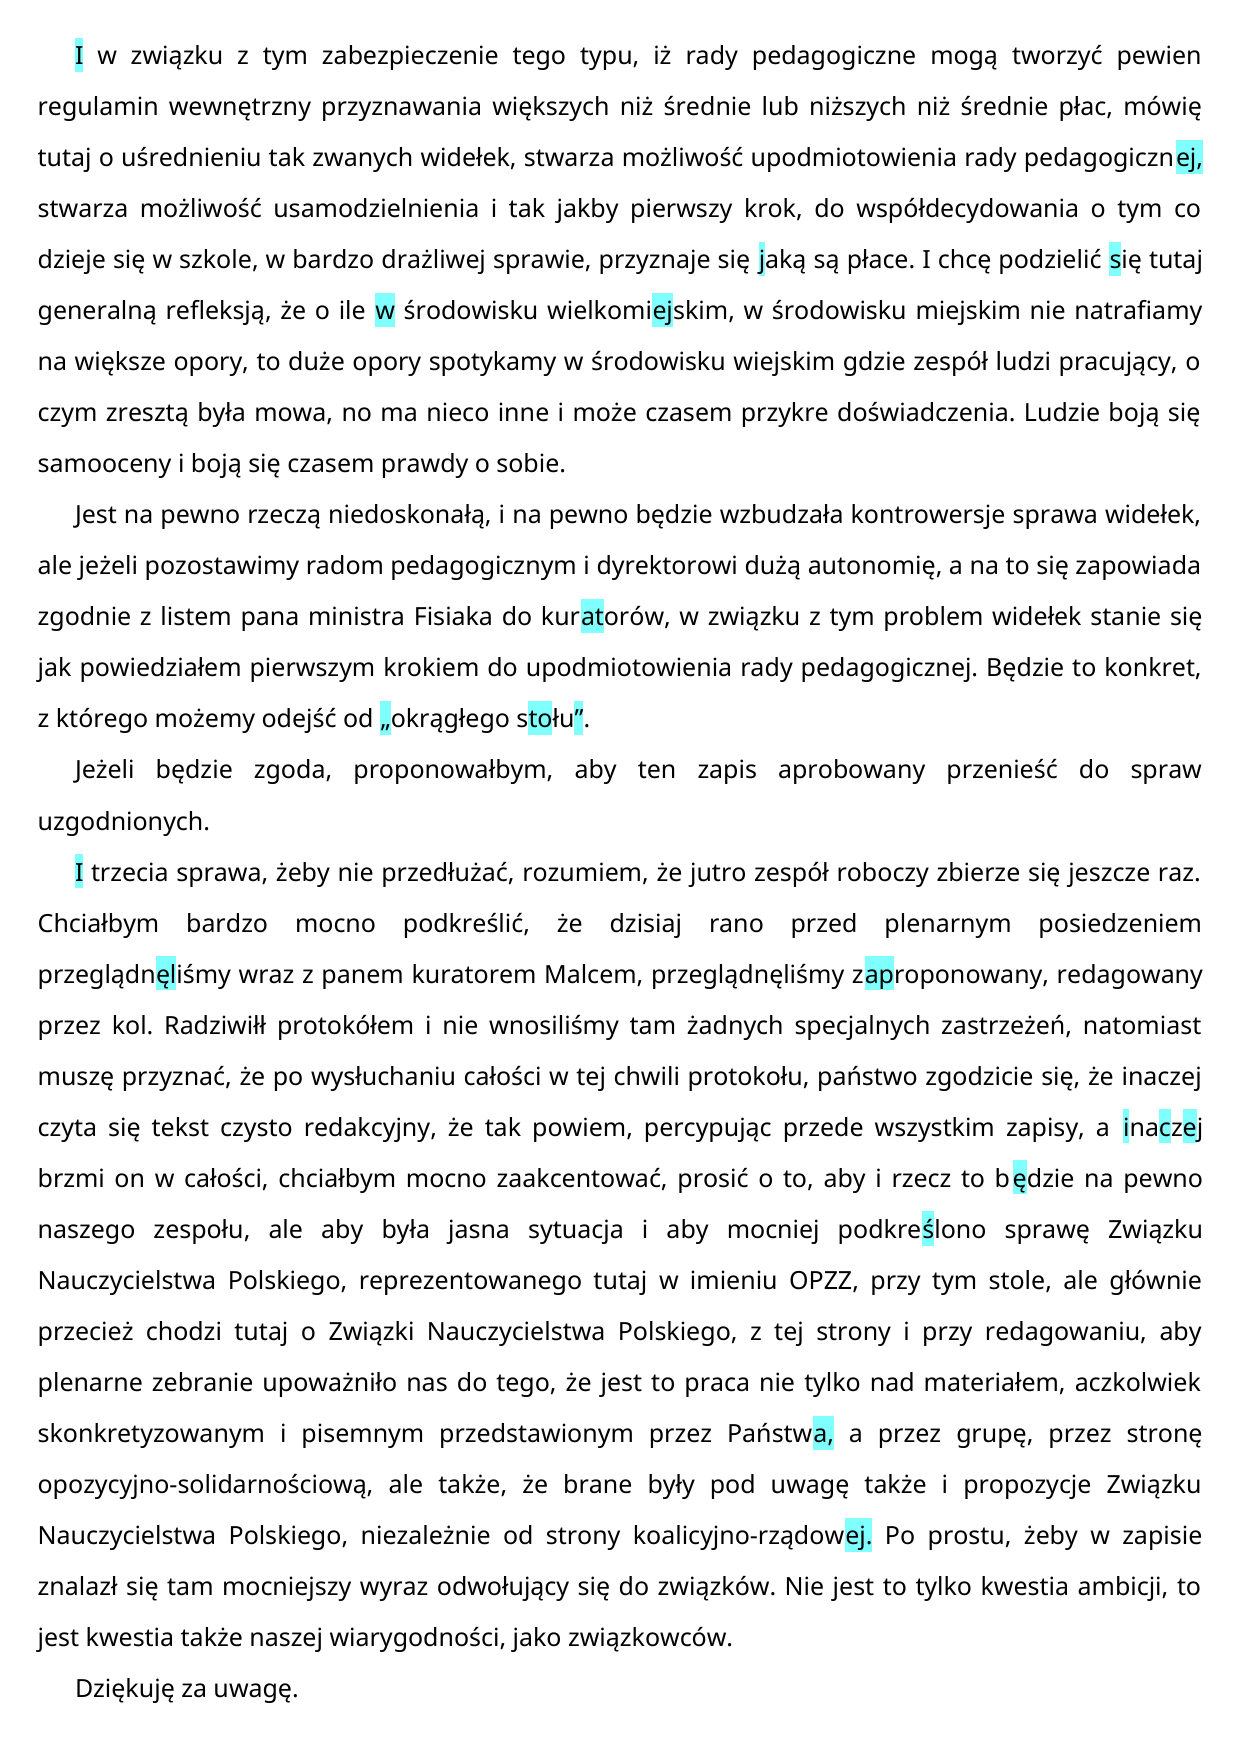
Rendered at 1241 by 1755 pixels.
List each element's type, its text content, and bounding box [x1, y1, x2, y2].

text Jest na pewno rzeczą niedoskonałą, i na pewno będzie wzbudzała kontrowersje sprawa widełek, ale jeżeli pozostawimy radom pedagogicznym i dyrektorowi dużą autonomię, a na to się zapowiada zgodnie z listem pana ministra Fisiaka do kuratorów, w związku z tym problem widełek stanie się jak powiedziałem pierwszym krokiem do upodmiotowienia rady pedagogicznej. Będzie to konkret, z którego możemy odejść od „okrągłego stołu”. [37, 497, 1203, 735]
text Jeżeli będzie zgoda, proponowałbym, aby ten zapis aprobowany przenieść do spraw uzgodnionych. [37, 752, 1203, 837]
text Dziękuję za uwagę. [37, 1671, 1203, 1705]
text I w związku z tym zabezpieczenie tego typu, iż rady pedagogiczne mogą tworzyć pewien regulamin wewnętrzny przyznawania większych niż średnie lub niższych niż średnie płac, mówię tutaj o uśrednieniu tak zwanych widełek, stwarza możliwość upodmiotowienia rady pedagogicznej, stwarza możliwość usamodzielnienia i tak jakby pierwszy krok, do współdecydowania o tym co dzieje się w szkole, w bardzo drażliwej sprawie, przyznaje się jaką są płace. I chcę podzielić się tutaj generalną refleksją, że o ile w środowisku wielkomiejskim, w środowisku miejskim nie natrafiamy na większe opory, to duże opory spotykamy w środowisku wiejskim gdzie zespół ludzi pracujący, o czym zresztą była mowa, no ma nieco inne i może czasem przykre doświadczenia. Ludzie boją się samooceny i boją się czasem prawdy o sobie. [37, 37, 1203, 480]
text I trzecia sprawa, żeby nie przedłużać, rozumiem, że jutro zespół roboczy zbierze się jeszcze raz. Chciałbym bardzo mocno podkreślić, że dzisiaj rano przed plenarnym posiedzeniem przeglądnęliśmy wraz z panem kuratorem Malcem, przeglądnęliśmy zaproponowany, redagowany przez kol. Radziwiłł protokółem i nie wnosiliśmy tam żadnych specjalnych zastrzeżeń, natomiast muszę przyznać, że po wysłuchaniu całości w tej chwili protokołu, państwo zgodzicie się, że inaczej czyta się tekst czysto redakcyjny, że tak powiem, percypując przede wszystkim zapisy, a inaczej brzmi on w całości, chciałbym mocno zaakcentować, prosić o to, aby i rzecz to będzie na pewno naszego zespołu, ale aby była jasna sytuacja i aby mocniej podkreślono sprawę Związku Nauczycielstwa Polskiego, reprezentowanego tutaj w imieniu OPZZ, przy tym stole, ale głównie przecież chodzi tutaj o Związki Nauczycielstwa Polskiego, z tej strony i przy redagowaniu, aby plenarne zebranie upoważniło nas do tego, że jest to praca nie tylko nad materiałem, aczkolwiek skonkretyzowanym i pisemnym przedstawionym przez Państwa, a przez grupę, przez stronę opozycyjno-solidarnościową, ale także, że brane były pod uwagę także i propozycje Związku Nauczycielstwa Polskiego, niezależnie od strony koalicyjno-rządowej. Po prostu, żeby w zapisie znalazł się tam mocniejszy wyraz odwołujący się do związków. Nie jest to tylko kwestia ambicji, to jest kwestia także naszej wiarygodności, jako związkowców. [37, 854, 1203, 1654]
